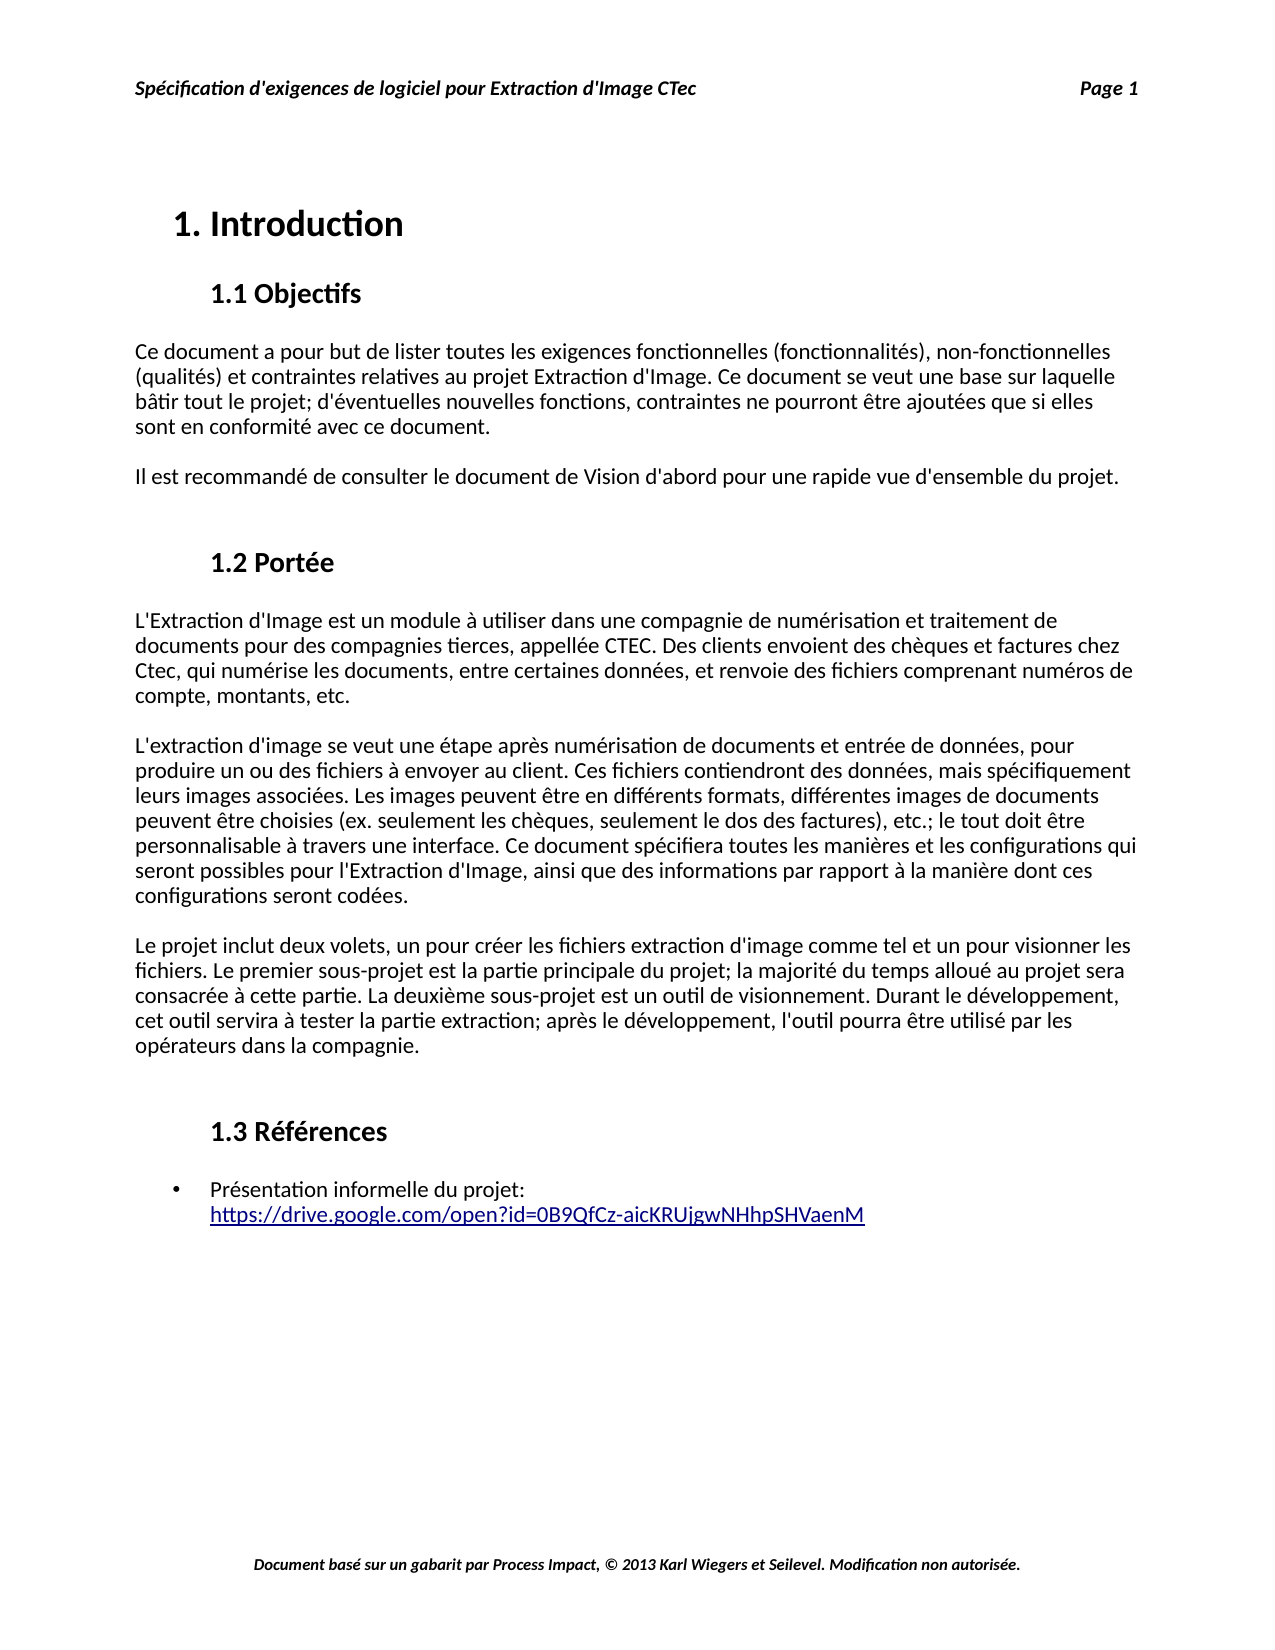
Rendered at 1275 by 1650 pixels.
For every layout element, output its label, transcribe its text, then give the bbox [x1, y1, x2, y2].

text Il est recommandé de consulter le document de Vision d'abord pour une rapide vue d'ensemble du projet. [135, 465, 1140, 490]
subtitle Références [210, 1113, 1140, 1148]
subtitle Objectifs [210, 275, 1140, 311]
list Présentation informelle du projet: [172, 1178, 1140, 1203]
subtitle Introduction [172, 200, 1140, 246]
subtitle Portée [210, 544, 1140, 579]
text Ce document a pour but de lister toutes les exigences fonctionnelles (fonctionnalités), non-fonctionnelles (qualités) et contraintes relatives au projet Extraction d'Image. Ce document se veut une base sur laquelle bâtir tout le projet; d'éventuelles nouvelles fonctions, contraintes ne pourront être ajoutées que si elles sont en conformité avec ce document. [135, 340, 1140, 440]
text L'Extraction d'Image est un module à utiliser dans une compagnie de numérisation et traitement de documents pour des compagnies tierces, appellée CTEC. Des clients envoient des chèques et factures chez Ctec, qui numérise les documents, entre certaines données, et renvoie des fichiers comprenant numéros de compte, montants, etc. [135, 609, 1140, 709]
text L'extraction d'image se veut une étape après numérisation de documents et entrée de données, pour produire un ou des fichiers à envoyer au client. Ces fichiers contiendront des données, mais spécifiquement leurs images associées. Les images peuvent être en différents formats, différentes images de documents peuvent être choisies (ex. seulement les chèques, seulement le dos des factures), etc.; le tout doit être personnalisable à travers une interface. Ce document spécifiera toutes les manières et les configurations qui seront possibles pour l'Extraction d'Image, ainsi que des informations par rapport à la manière dont ces configurations seront codées. [135, 734, 1140, 909]
text Le projet inclut deux volets, un pour créer les fichiers extraction d'image comme tel et un pour visionner les fichiers. Le premier sous-projet est la partie principale du projet; la majorité du temps alloué au projet sera consacrée à cette partie. La deuxième sous-projet est un outil de visionnement. Durant le développement, cet outil servira à tester la partie extraction; après le développement, l'outil pourra être utilisé par les opérateurs dans la compagnie. [135, 934, 1140, 1059]
list https://drive.google.com/open?id=0B9QfCz-aicKRUjgwNHhpSHVaenM [172, 1203, 1140, 1228]
